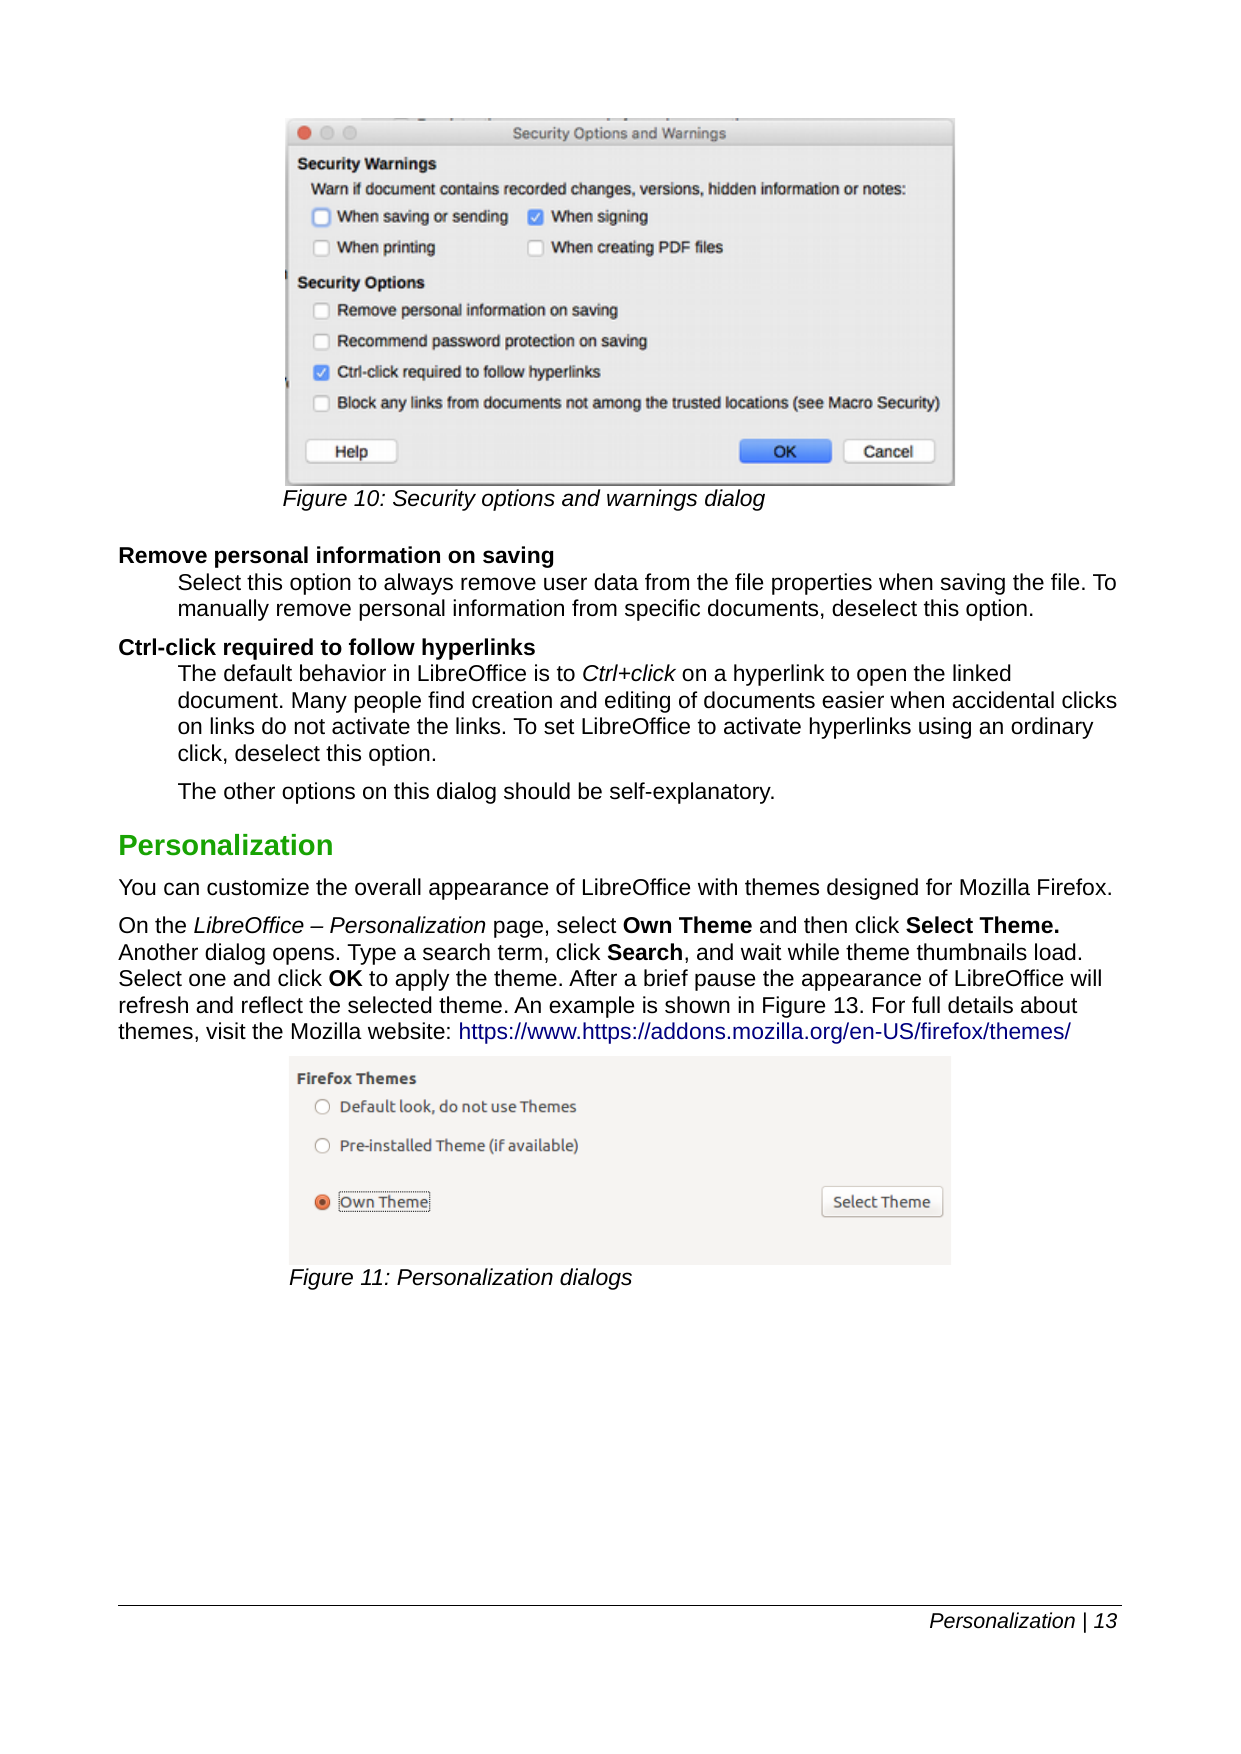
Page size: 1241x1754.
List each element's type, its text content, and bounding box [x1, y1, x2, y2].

picture [285, 118, 956, 486]
text You can customize the overall appearance of LibreOffice with themes designed for Mozilla Firefox. [118, 874, 1122, 900]
text The default behavior in LibreOffice is to Ctrl+click on a hyperlink to open the linked document. Many people find creation and editing of documents easier when accidental clicks on links do not activate the links. To set LibreOffice to activate hyperlinks using an ordinary click, deselect this option. [177, 660, 1122, 766]
text The other options on this dialog should be self-explanatory. [177, 778, 1122, 805]
subtitle Personalization [118, 828, 1122, 862]
text Remove personal information on saving [118, 542, 1122, 569]
text Figure 10: Security options and warnings dialog [282, 118, 958, 511]
picture [288, 1056, 952, 1265]
text Figure 11: Personalization dialogs [289, 1265, 951, 1291]
text On the LibreOffice – Personalization page, select Own Theme and then click Select Theme. Another dialog opens. Type a search term, click Search, and wait while theme thumbnails load. Select one and click OK to apply the theme. After a brief pause the appearance of LibreOffice will refresh and reflect the selected theme. An example is shown in Figure 13. For full details about themes, visit the Mozilla website: https://www.https://addons.mozilla.org/en-US/firefox/themes/ [118, 912, 1122, 1044]
text Select this option to always remove user data from the file properties when saving the file. To manually remove personal information from specific documents, deselect this option. [177, 569, 1122, 622]
text Ctrl-click required to follow hyperlinks [118, 634, 1122, 660]
